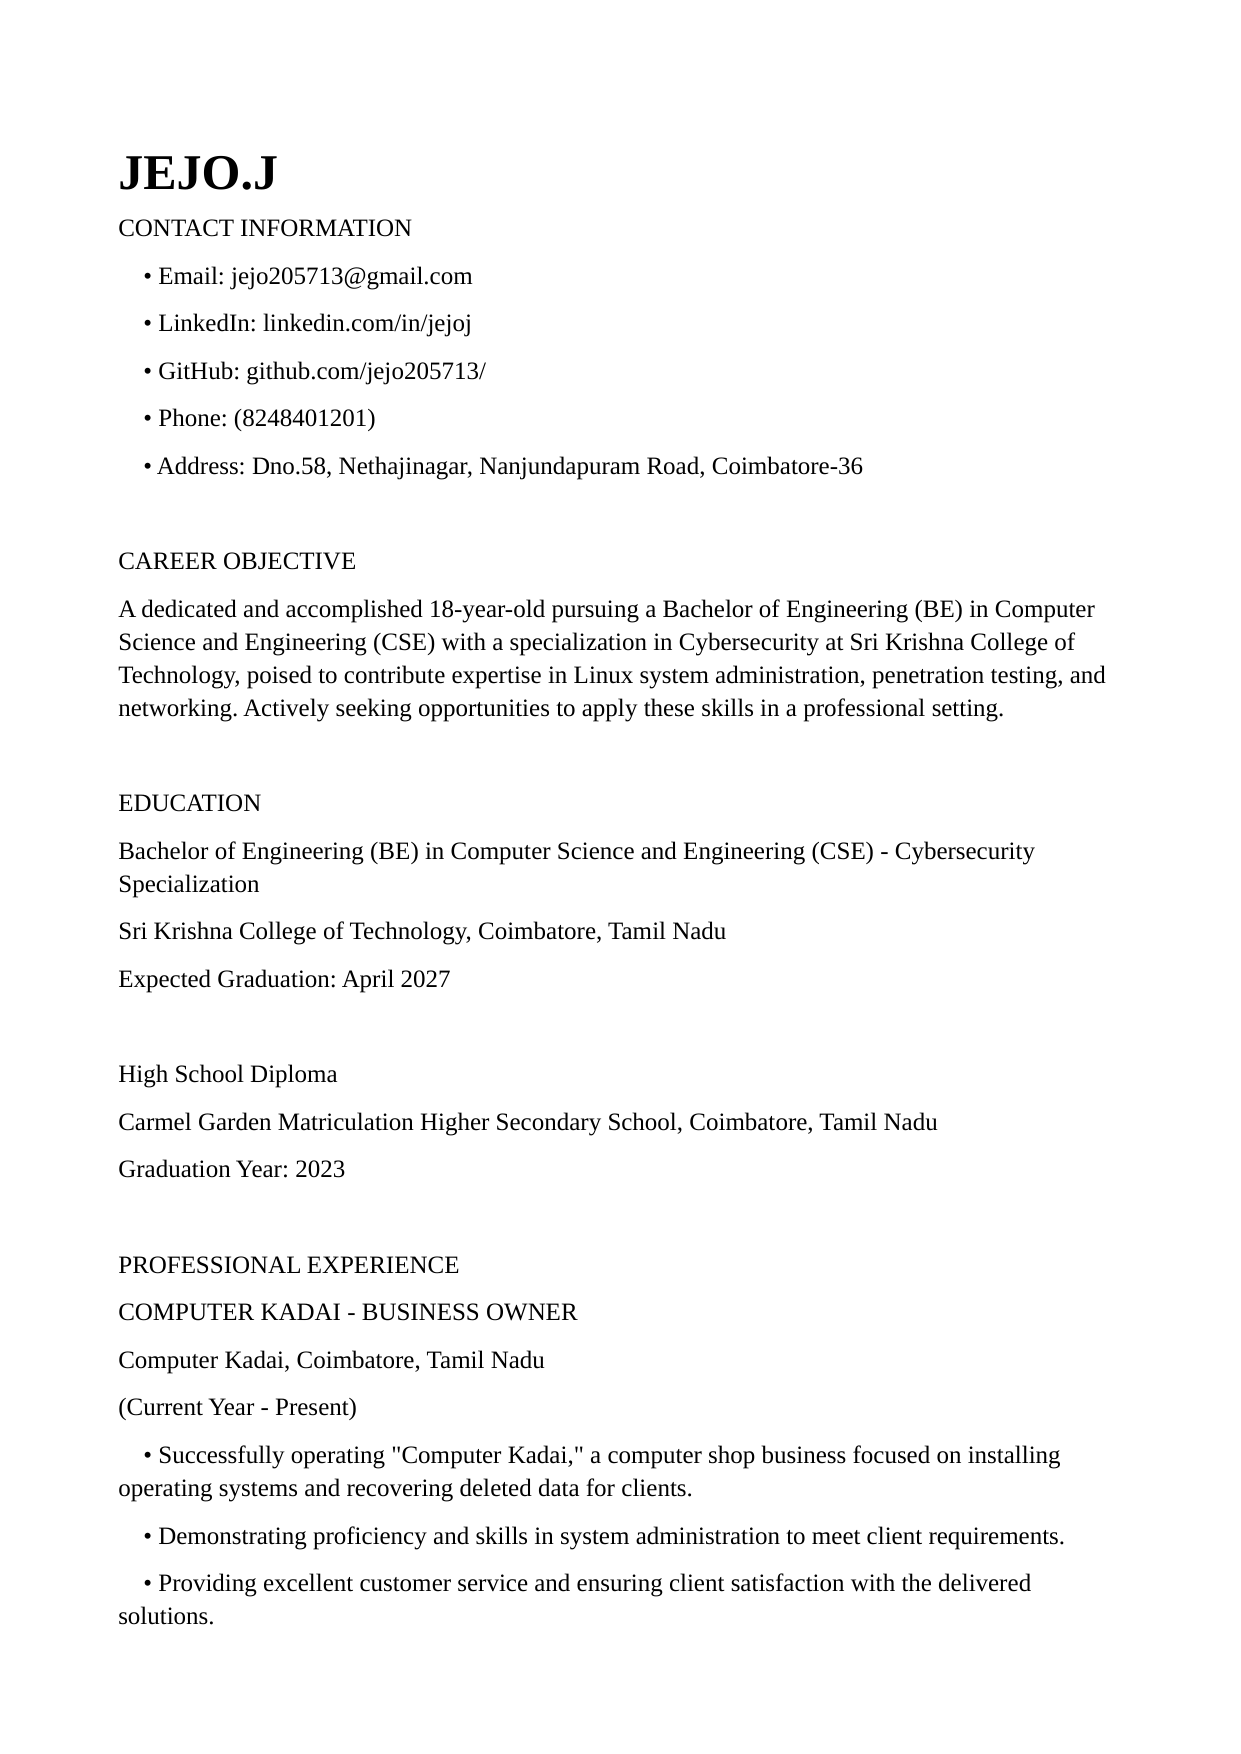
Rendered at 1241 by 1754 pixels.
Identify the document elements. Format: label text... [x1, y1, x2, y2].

text Bachelor of Engineering (BE) in Computer Science and Engineering (CSE) - Cybersecurity Specialization [118, 836, 1122, 898]
text EDUCATION [118, 788, 1122, 817]
text Carmel Garden Matriculation Higher Secondary School, Coimbatore, Tamil Nadu [118, 1107, 1122, 1136]
text • Email: jejo205713@gmail.com [118, 261, 1122, 289]
text • Demonstrating proficiency and skills in system administration to meet client requirements. [118, 1521, 1122, 1549]
text • Phone: (8248401201) [118, 403, 1122, 432]
text Graduation Year: 2023 [118, 1154, 1122, 1183]
text High School Diploma [118, 1059, 1122, 1088]
text Computer Kadai, Coimbatore, Tamil Nadu [118, 1345, 1122, 1374]
subtitle JEJO.J [118, 143, 1122, 201]
text (Current Year - Present) [118, 1392, 1122, 1421]
text • Providing excellent customer service and ensuring client satisfaction with the delivered solutions. [118, 1568, 1122, 1630]
text PROFESSIONAL EXPERIENCE [118, 1250, 1122, 1278]
text • Successfully operating "Computer Kadai," a computer shop business focused on installing operating systems and recovering deleted data for clients. [118, 1440, 1122, 1502]
text Sri Krishna College of Technology, Coimbatore, Tamil Nadu [118, 916, 1122, 945]
text • LinkedIn: linkedin.com/in/jejoj [118, 308, 1122, 337]
text COMPUTER KADAI - BUSINESS OWNER [118, 1297, 1122, 1326]
text • GitHub: github.com/jejo205713/ [118, 356, 1122, 385]
text • Address: Dno.58, Nethajinagar, Nanjundapuram Road, Coimbatore-36 [118, 451, 1122, 480]
text CAREER OBJECTIVE [118, 546, 1122, 575]
text Expected Graduation: April 2027 [118, 964, 1122, 993]
text A dedicated and accomplished 18-year-old pursuing a Bachelor of Engineering (BE) in Computer Science and Engineering (CSE) with a specialization in Cybersecurity at Sri Krishna College of Technology, poised to contribute expertise in Linux system administration, penetration testing, and networking. Actively seeking opportunities to apply these skills in a professional setting. [118, 594, 1122, 722]
text CONTACT INFORMATION [118, 213, 1122, 242]
